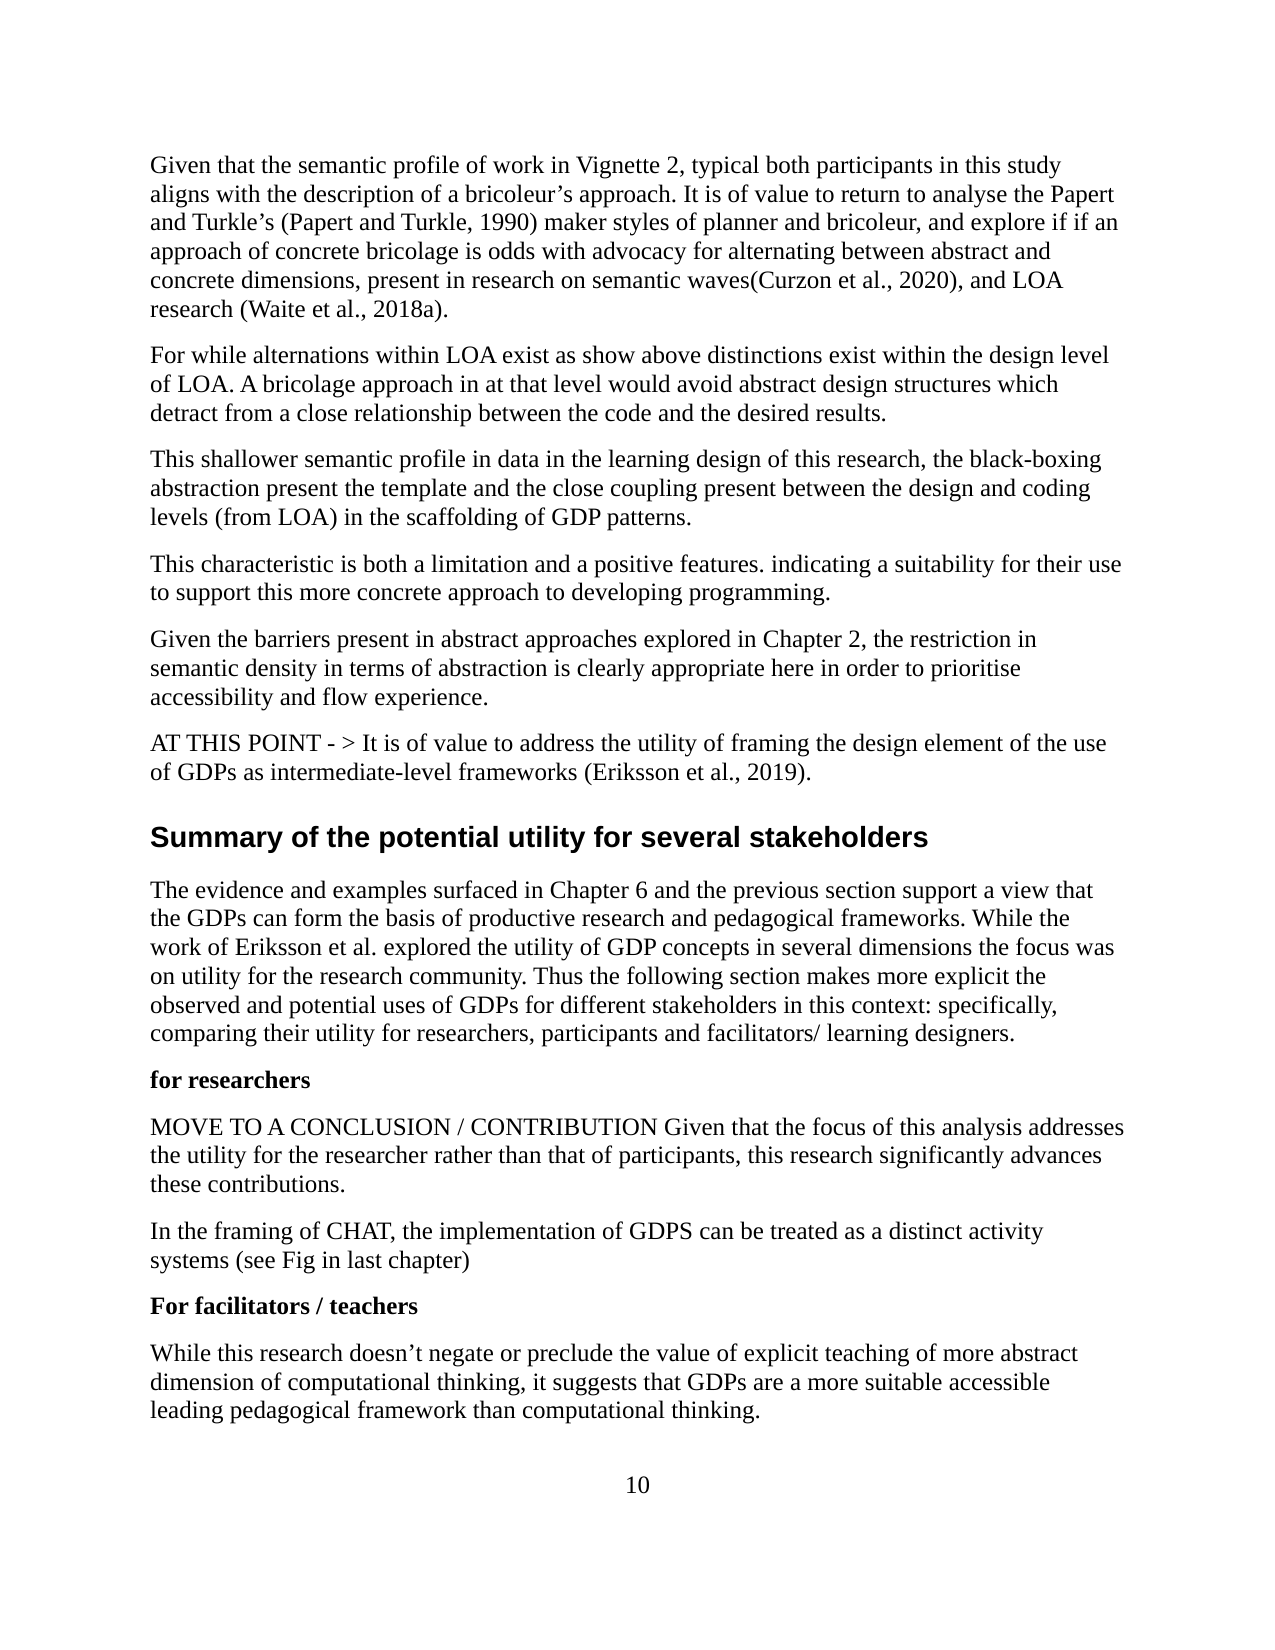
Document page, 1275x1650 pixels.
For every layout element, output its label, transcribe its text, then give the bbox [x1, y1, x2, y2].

text The evidence and examples surfaced in Chapter 6 and the previous section support a view that the GDPs can form the basis of productive research and pedagogical frameworks. While the work of Eriksson et al. explored the utility of GDP concepts in several dimensions the focus was on utility for the research community. Thus the following section makes more explicit the observed and potential uses of GDPs for different stakeholders in this context: specifically, comparing their utility for researchers, participants and facilitators/ learning designers. [150, 875, 1125, 1047]
text In the framing of CHAT, the implementation of GDPS can be treated as a distinct activity systems (see Fig in last chapter) [150, 1216, 1125, 1273]
text For facilitators / teachers [150, 1291, 1125, 1320]
text This shallower semantic profile in data in the learning design of this research, the black-boxing abstraction present the template and the close coupling present between the design and coding levels (from LOA) in the scaffolding of GDP patterns. [150, 444, 1125, 531]
subtitle Summary of the potential utility for several stakeholders [150, 820, 1125, 853]
text for researchers [150, 1065, 1125, 1094]
text AT THIS POINT - > It is of value to address the utility of framing the design element of the use of GDPs as intermediate-level frameworks (Eriksson et al., 2019). [150, 728, 1125, 786]
text MOVE TO A CONCLUSION / CONTRIBUTION Given that the focus of this analysis addresses the utility for the researcher rather than that of participants, this research significantly advances these contributions. [150, 1112, 1125, 1198]
text Given that the semantic profile of work in Vignette 2, typical both participants in this study aligns with the description of a bricoleur’s approach. It is of value to return to analyse the Papert and Turkle’s (Papert and Turkle, 1990) maker styles of planner and bricoleur, and explore if if an approach of concrete bricolage is odds with advocacy for alternating between abstract and concrete dimensions, present in research on semantic waves(Curzon et al., 2020), and LOA research (Waite et al., 2018a). [150, 150, 1125, 322]
text For while alternations within LOA exist as show above distinctions exist within the design level of LOA. A bricolage approach in at that level would avoid abstract design structures which detract from a close relationship between the code and the desired results. [150, 340, 1125, 427]
text This characteristic is both a limitation and a positive features. indicating a suitability for their use to support this more concrete approach to developing programming. [150, 549, 1125, 606]
text Given the barriers present in abstract approaches explored in Chapter 2, the restriction in semantic density in terms of abstraction is clearly appropriate here in order to prioritise accessibility and flow experience. [150, 624, 1125, 710]
text While this research doesn’t negate or preclude the value of explicit teaching of more abstract dimension of computational thinking, it suggests that GDPs are a more suitable accessible leading pedagogical framework than computational thinking. [150, 1338, 1125, 1424]
